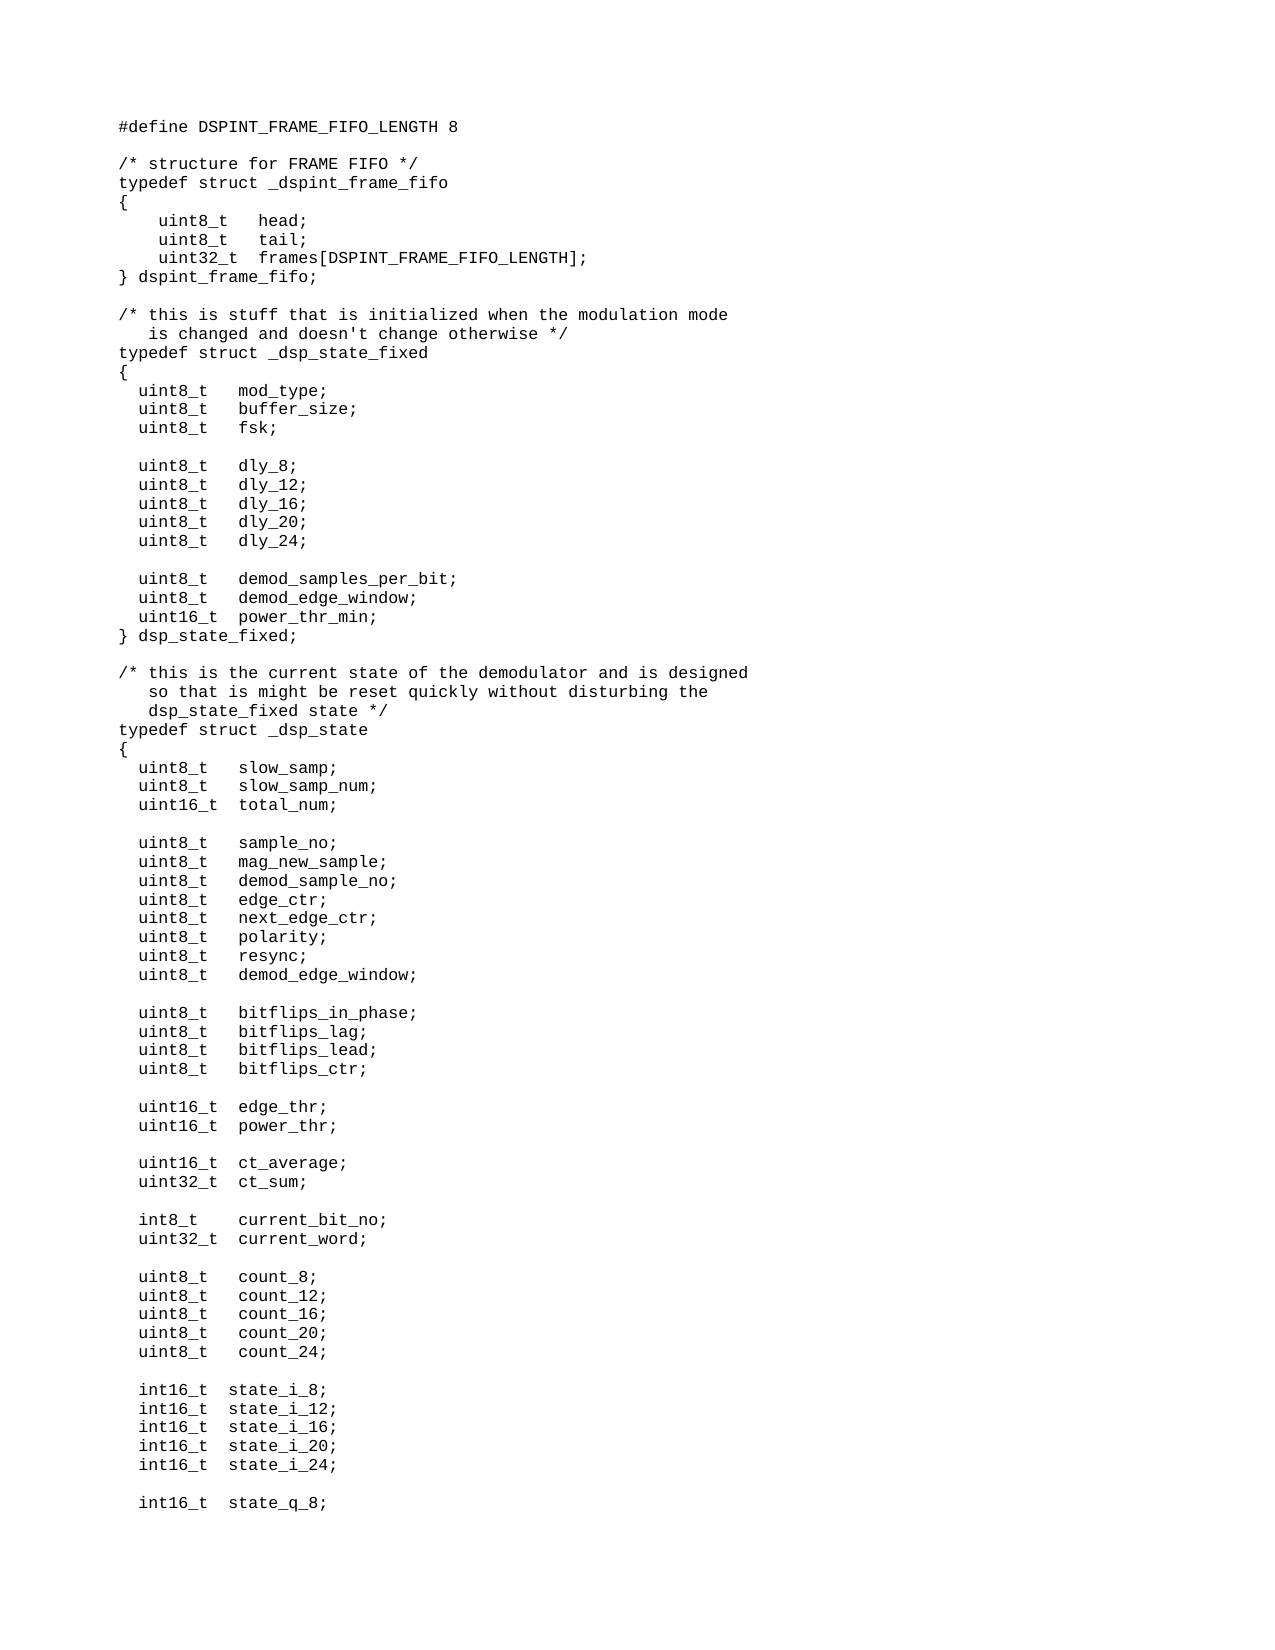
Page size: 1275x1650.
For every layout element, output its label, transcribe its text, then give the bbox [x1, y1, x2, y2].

text uint32_t current_word; [118, 1231, 1157, 1249]
text uint8_t dly_8; [118, 457, 1157, 476]
text uint8_t demod_samples_per_bit; [118, 571, 1157, 589]
text uint8_t fsk; [118, 420, 1157, 439]
text int16_t state_i_16; [118, 1419, 1157, 1438]
text uint8_t slow_samp_num; [118, 778, 1157, 797]
text uint8_t tail; [118, 231, 1157, 250]
text uint8_t mag_new_sample; [118, 853, 1157, 872]
text uint16_t power_thr_min; [118, 608, 1157, 627]
text uint8_t demod_edge_window; [118, 967, 1157, 985]
text int16_t state_q_8; [118, 1494, 1157, 1513]
text #define DSPINT_FRAME_FIFO_LENGTH 8 [118, 118, 1157, 137]
text } dsp_state_fixed; [118, 627, 1157, 646]
text uint8_t dly_12; [118, 476, 1157, 495]
text uint8_t count_8; [118, 1268, 1157, 1287]
text uint8_t polarity; [118, 929, 1157, 948]
text int16_t state_i_20; [118, 1438, 1157, 1457]
text int16_t state_i_8; [118, 1381, 1157, 1400]
text uint8_t bitflips_in_phase; [118, 1004, 1157, 1023]
text uint8_t demod_sample_no; [118, 872, 1157, 891]
text typedef struct _dsp_state_fixed [118, 344, 1157, 363]
text uint16_t ct_average; [118, 1155, 1157, 1174]
text uint16_t power_thr; [118, 1117, 1157, 1136]
text int16_t state_i_24; [118, 1457, 1157, 1476]
text /* structure for FRAME FIFO */ [118, 156, 1157, 175]
text typedef struct _dspint_frame_fifo [118, 175, 1157, 193]
text { [118, 363, 1157, 382]
text is changed and doesn't change otherwise */ [118, 326, 1157, 344]
text uint8_t edge_ctr; [118, 891, 1157, 910]
text uint32_t ct_sum; [118, 1174, 1157, 1193]
text so that is might be reset quickly without disturbing the [118, 684, 1157, 703]
text /* this is the current state of the demodulator and is designed [118, 665, 1157, 684]
text uint8_t dly_20; [118, 514, 1157, 533]
text uint8_t bitflips_lag; [118, 1023, 1157, 1042]
text uint8_t next_edge_ctr; [118, 910, 1157, 929]
text uint8_t mod_type; [118, 382, 1157, 401]
text /* this is stuff that is initialized when the modulation mode [118, 307, 1157, 326]
text uint8_t count_20; [118, 1325, 1157, 1344]
text uint8_t slow_samp; [118, 759, 1157, 778]
text uint8_t dly_24; [118, 533, 1157, 552]
text uint8_t bitflips_ctr; [118, 1061, 1157, 1080]
text uint8_t buffer_size; [118, 401, 1157, 420]
text uint8_t count_16; [118, 1306, 1157, 1325]
text { [118, 740, 1157, 759]
text { [118, 193, 1157, 212]
text uint8_t resync; [118, 948, 1157, 967]
text uint8_t dly_16; [118, 495, 1157, 514]
text int16_t state_i_12; [118, 1400, 1157, 1419]
text typedef struct _dsp_state [118, 721, 1157, 740]
text uint16_t edge_thr; [118, 1098, 1157, 1117]
text uint8_t bitflips_lead; [118, 1042, 1157, 1061]
text uint8_t demod_edge_window; [118, 589, 1157, 608]
text } dspint_frame_fifo; [118, 269, 1157, 288]
text uint16_t total_num; [118, 797, 1157, 816]
text uint8_t count_24; [118, 1344, 1157, 1362]
text uint8_t sample_no; [118, 834, 1157, 853]
text int8_t current_bit_no; [118, 1212, 1157, 1231]
text uint8_t count_12; [118, 1287, 1157, 1306]
text uint32_t frames[DSPINT_FRAME_FIFO_LENGTH]; [118, 250, 1157, 269]
text dsp_state_fixed state */ [118, 703, 1157, 721]
text uint8_t head; [118, 212, 1157, 231]
